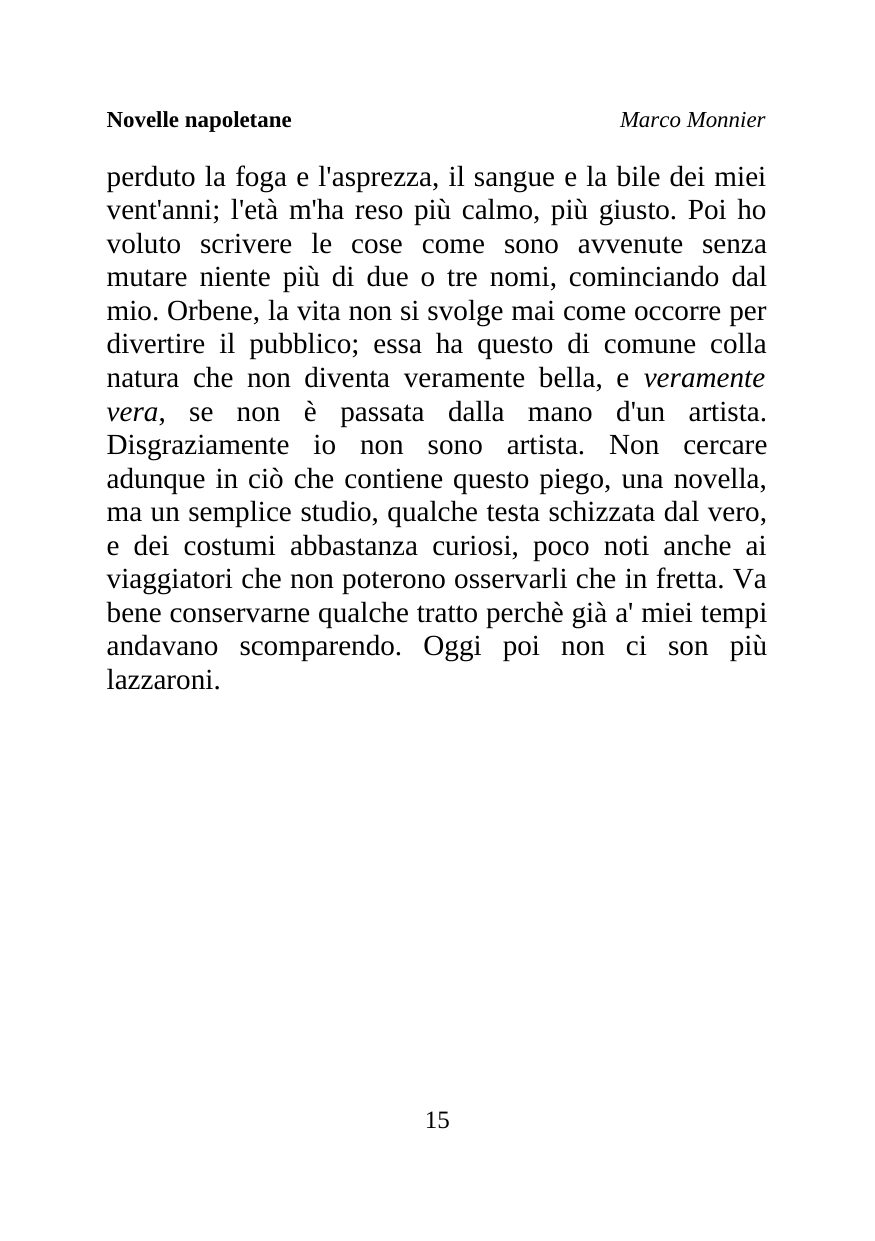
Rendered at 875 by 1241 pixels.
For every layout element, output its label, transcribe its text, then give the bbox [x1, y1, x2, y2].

text perduto la foga e l'asprezza, il sangue e la bile dei miei vent'anni; l'età m'ha reso più calmo, più giusto. Poi ho voluto scrivere le cose come sono avvenute senza mutare niente più di due o tre nomi, cominciando dal mio. Orbene, la vita non si svolge mai come occorre per divertire il pubblico; essa ha questo di comune colla natura che non diventa veramente bella, e veramente vera, se non è passata dalla mano d'un artista. Disgraziamente io non sono artista. Non cercare adunque in ciò che contiene questo piego, una novella, ma un semplice studio, qualche testa schizzata dal vero, e dei costumi abbastanza curiosi, poco noti anche ai viaggiatori che non poterono osservarli che in fretta. Va bene conservarne qualche tratto perchè già a' miei tempi andavano scomparendo. Oggi poi non ci son più lazzaroni. [106, 159, 768, 696]
